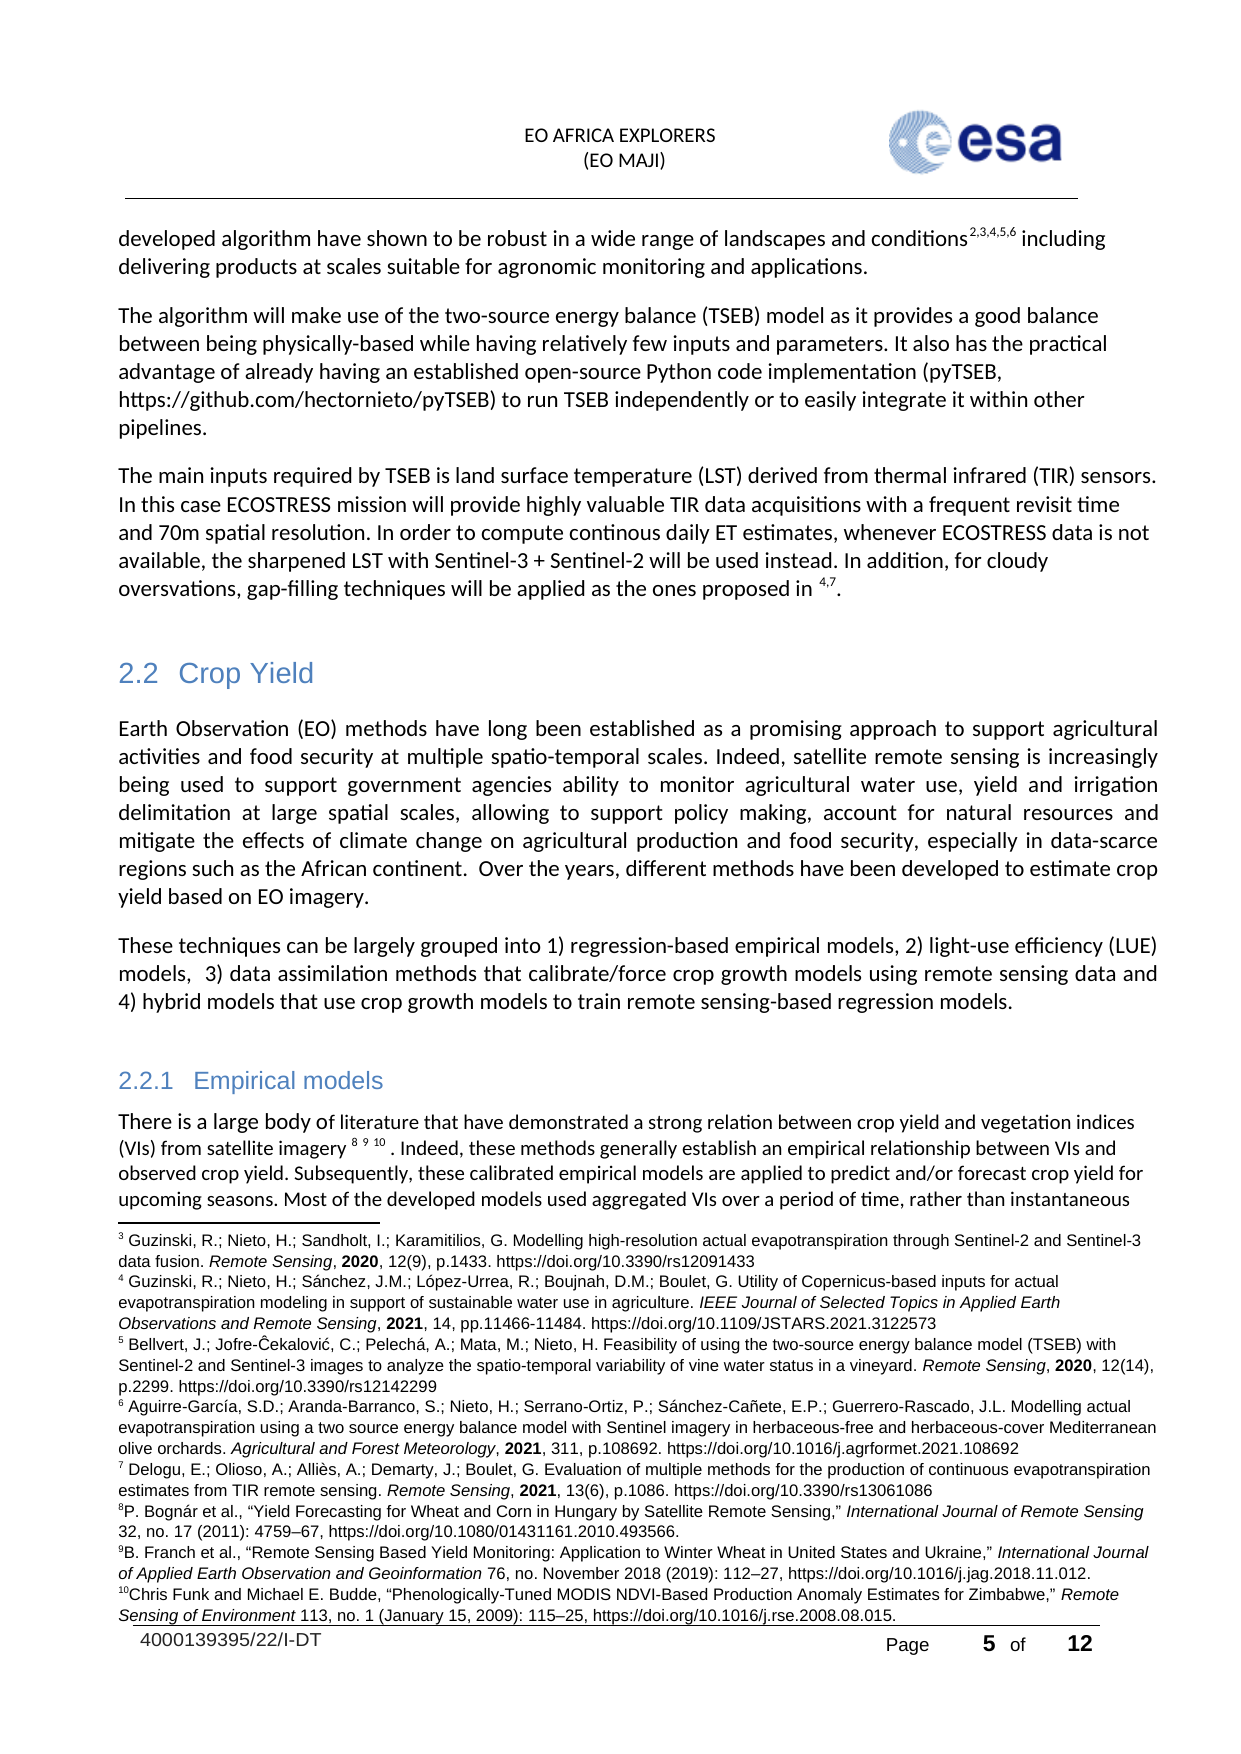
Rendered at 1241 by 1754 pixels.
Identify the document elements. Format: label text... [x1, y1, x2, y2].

subtitle Empirical models [118, 1065, 1161, 1094]
text Guzinski, R.; Nieto, H.; Sandholt, I.; Karamitilios, G. Modelling high-resolution actual evapotranspiration through Sentinel-2 and Sentinel-3 data fusion. Remote Sensing, 2020, 12(9), p.1433. https://doi.org/10.3390/rs12091433 [118, 1229, 1161, 1271]
text These techniques can be largely grouped into 1) regression-based empirical models, 2) light-use efficiency (LUE) models, 3) data assimilation methods that calibrate/force crop growth models using remote sensing data and 4) hybrid models that use crop growth models to train remote sensing-based regression models. [118, 931, 1161, 1015]
text Aguirre-García, S.D.; Aranda-Barranco, S.; Nieto, H.; Serrano-Ortiz, P.; Sánchez-Cañete, E.P.; Guerrero-Rascado, J.L. Modelling actual evapotranspiration using a two source energy balance model with Sentinel imagery in herbaceous-free and herbaceous-cover Mediterranean olive orchards. Agricultural and Forest Meteorology, 2021, 311, p.108692. https://doi.org/10.1016/j.agrformet.2021.108692 [118, 1396, 1161, 1458]
text The algorithm will make use of the two-source energy balance (TSEB) model as it provides a good balance between being physically-based while having relatively few inputs and parameters. It also has the practical advantage of already having an established open-source Python code implementation (pyTSEB, https://github.com/hectornieto/pyTSEB) to run TSEB independently or to easily integrate it within other pipelines. [118, 301, 1161, 441]
text Earth Observation (EO) methods have long been established as a promising approach to support agricultural activities and food security at multiple spatio-temporal scales. Indeed, satellite remote sensing is increasingly being used to support government agencies ability to monitor agricultural water use, yield and irrigation delimitation at large spatial scales, allowing to support policy making, account for natural resources and mitigate the effects of climate change on agricultural production and food security, especially in data-scarce regions such as the African continent. Over the years, different methods have been developed to estimate crop yield based on EO imagery. [118, 714, 1161, 910]
text developed algorithm have shown to be robust in a wide range of landscapes and conditions2,3,4,, including delivering products at scales suitable for agronomic monitoring and applications. [118, 224, 1161, 280]
text There is a large body of literature that have demonstrated a strong relation between crop yield and vegetation indices (VIs) from satellite imagery . Indeed, these methods generally establish an empirical relationship between VIs and observed crop yield. Subsequently, these calibrated empirical models are applied to predict and/or forecast crop yield for upcoming seasons. Most of the developed models used aggregated VIs over a period of time, rather than instantaneous [118, 1107, 1161, 1211]
subtitle Crop Yield [118, 652, 1161, 689]
text Chris Funk and Michael E. Budde, “Phenologically-Tuned MODIS NDVI-Based Production Anomaly Estimates for Zimbabwe,” Remote Sensing of Environment 113, no. 1 (January 15, 2009): 115–25, https://doi.org/10.1016/j.rse.2008.08.015. [118, 1583, 1161, 1625]
text B. Franch et al., “Remote Sensing Based Yield Monitoring: Application to Winter Wheat in United States and Ukraine,” International Journal of Applied Earth Observation and Geoinformation 76, no. November 2018 (2019): 112–27, https://doi.org/10.1016/j.jag.2018.11.012. [118, 1541, 1161, 1583]
text Delogu, E.; Olioso, A.; Alliès, A.; Demarty, J.; Boulet, G. Evaluation of multiple methods for the production of continuous evapotranspiration estimates from TIR remote sensing. Remote Sensing, 2021, 13(6), p.1086. https://doi.org/10.3390/rs13061086 [118, 1458, 1161, 1500]
text P. Bognár et al., “Yield Forecasting for Wheat and Corn in Hungary by Satellite Remote Sensing,” International Journal of Remote Sensing 32, no. 17 (2011): 4759–67, https://doi.org/10.1080/01431161.2010.493566. [118, 1500, 1161, 1541]
text The main inputs required by TSEB is land surface temperature (LST) derived from thermal infrared (TIR) sensors. In this case ECOSTRESS mission will provide highly valuable TIR data acquisitions with a frequent revisit time and 70m spatial resolution. In order to compute continous daily ET estimates, whenever ECOSTRESS data is not available, the sharpened LST with Sentinel-3 + Sentinel-2 will be used instead. In addition, for cloudy oversvations, gap-filling techniques will be applied as the ones proposed in 4,. [118, 462, 1161, 602]
picture [889, 106, 1062, 180]
text Bellvert, J.; Jofre-Ĉekalović, C.; Pelechá, A.; Mata, M.; Nieto, H. Feasibility of using the two-source energy balance model (TSEB) with Sentinel-2 and Sentinel-3 images to analyze the spatio-temporal variability of vine water status in a vineyard. Remote Sensing, 2020, 12(14), p.2299. https://doi.org/10.3390/rs12142299 [118, 1333, 1161, 1396]
text Guzinski, R.; Nieto, H.; Sánchez, J.M.; López-Urrea, R.; Boujnah, D.M.; Boulet, G. Utility of Copernicus-based inputs for actual evapotranspiration modeling in support of sustainable water use in agriculture. IEEE Journal of Selected Topics in Applied Earth Observations and Remote Sensing, 2021, 14, pp.11466-11484. https://doi.org/10.1109/JSTARS.2021.3122573 [118, 1271, 1161, 1333]
